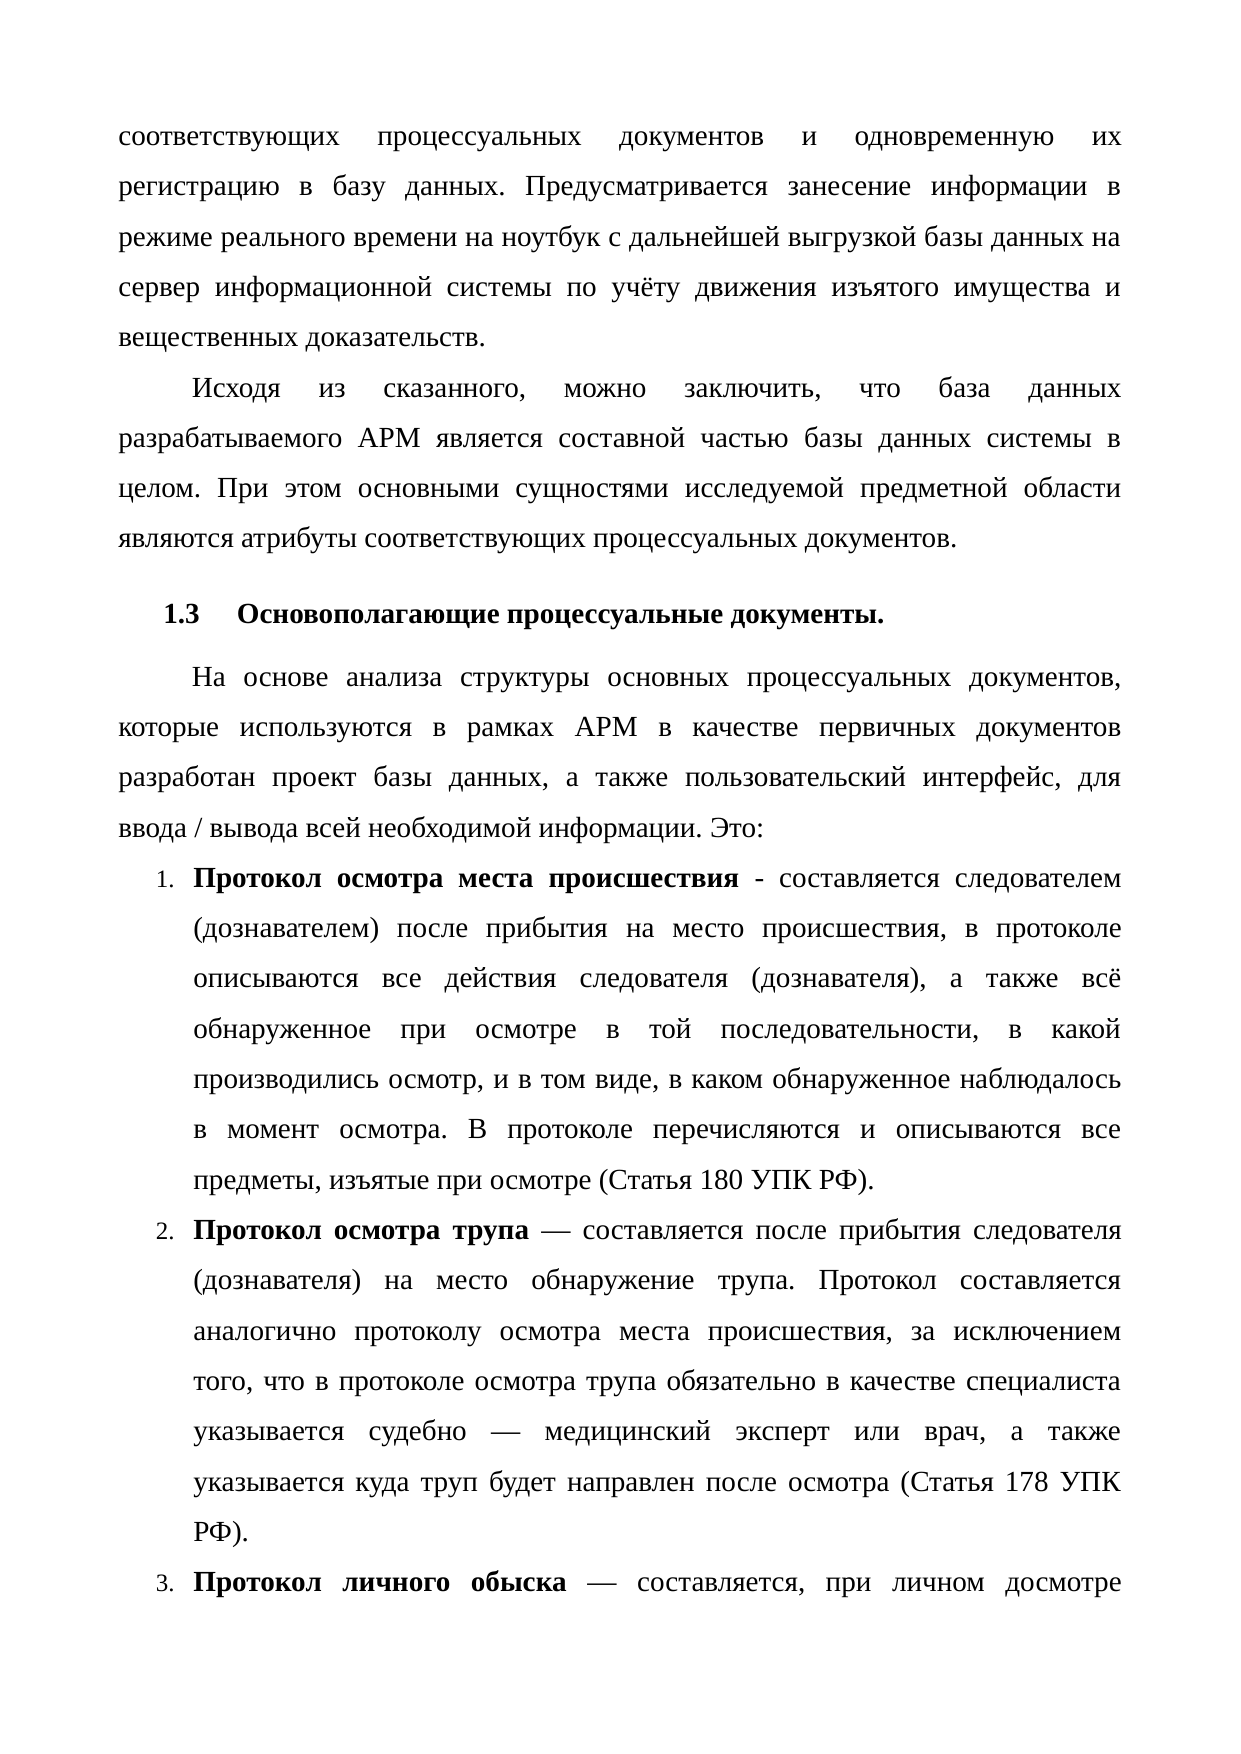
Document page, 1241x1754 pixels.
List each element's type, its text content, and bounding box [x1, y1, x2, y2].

text Исходя из сказанного, можно заключить, что база данных разрабатываемого АРМ является составной частью базы данных системы в целом. При этом основными сущностями исследуемой предметной области являются атрибуты соответствующих процессуальных документов. [118, 370, 1122, 554]
subtitle 1.3 Основополагающие процессуальные документы. [118, 596, 1122, 629]
list Протокол осмотра трупа — составляется после прибытия следователя (дознавателя) на место обнаружение трупа. Протокол составляется аналогично протоколу осмотра места происшествия, за исключением того, что в протоколе осмотра трупа обязательно в качестве специалиста указывается судебно — медицинский эксперт или врач, а также указывается куда труп будет направлен после осмотра (Статья 178 УПК РФ). [156, 1212, 1122, 1548]
list Протокол осмотра места происшествия - составляется следователем (дознавателем) после прибытия на место происшествия, в протоколе описываются все действия следователя (дознавателя), а также всё обнаруженное при осмотре в той последовательности, в какой производились осмотр, и в том виде, в каком обнаруженное наблюдалось в момент осмотра. В протоколе перечисляются и описываются все предметы, изъятые при осмотре (Статья 180 УПК РФ). [156, 860, 1122, 1195]
text соответствующих процессуальных документов и одновременную их регистрацию в базу данных. Предусматривается занесение информации в режиме реального времени на ноутбук с дальнейшей выгрузкой базы данных на сервер информационной системы по учёту движения изъятого имущества и вещественных доказательств. [118, 118, 1122, 353]
list Протокол личного обыска — составляется, при личном досмотре [156, 1564, 1122, 1598]
text На основе анализа структуры основных процессуальных документов, которые используются в рамках АРМ в качестве первичных документов разработан проект базы данных, а также пользовательский интерфейс, для ввода / вывода всей необходимой информации. Это: [118, 659, 1122, 843]
